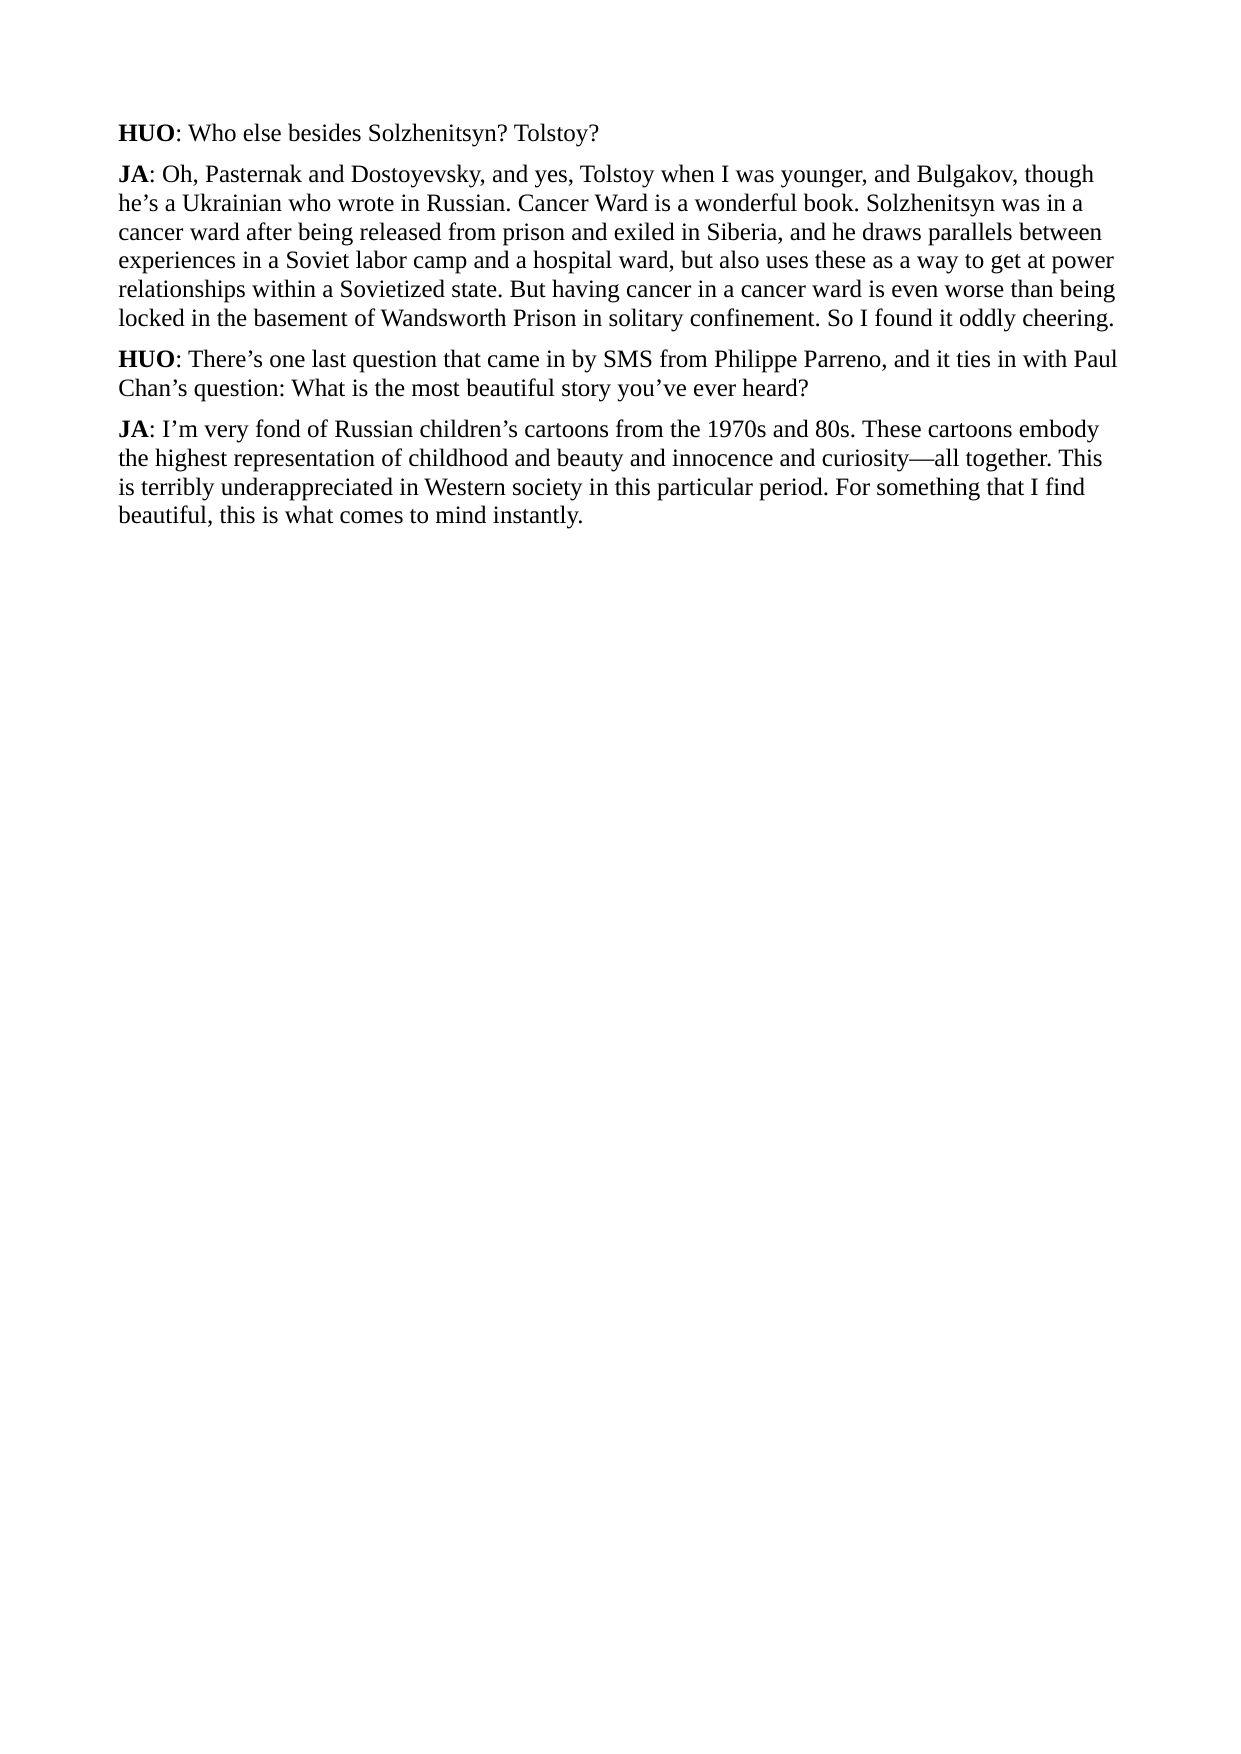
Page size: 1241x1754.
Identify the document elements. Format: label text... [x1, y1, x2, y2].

text HUO: Who else besides Solzhenitsyn? Tolstoy? [118, 118, 1122, 147]
text JA: I’m very fond of Russian children’s cartoons from the 1970s and 80s. These cartoons embody the highest representation of childhood and beauty and innocence and curiosity—all together. This is terribly underappreciated in Western society in this particular period. For something that I find beautiful, this is what comes to mind instantly. [118, 414, 1122, 529]
text JA: Oh, Pasternak and Dostoyevsky, and yes, Tolstoy when I was younger, and Bulgakov, though he’s a Ukrainian who wrote in Russian. Cancer Ward is a wonderful book. Solzhenitsyn was in a cancer ward after being released from prison and exiled in Siberia, and he draws parallels between experiences in a Soviet labor camp and a hospital ward, but also uses these as a way to get at power relationships within a Sovietized state. But having cancer in a cancer ward is even worse than being locked in the basement of Wandsworth Prison in solitary confinement. So I found it oddly cheering. [118, 159, 1122, 332]
text HUO: There’s one last question that came in by SMS from Philippe Parreno, and it ties in with Paul Chan’s question: What is the most beautiful story you’ve ever heard? [118, 344, 1122, 402]
